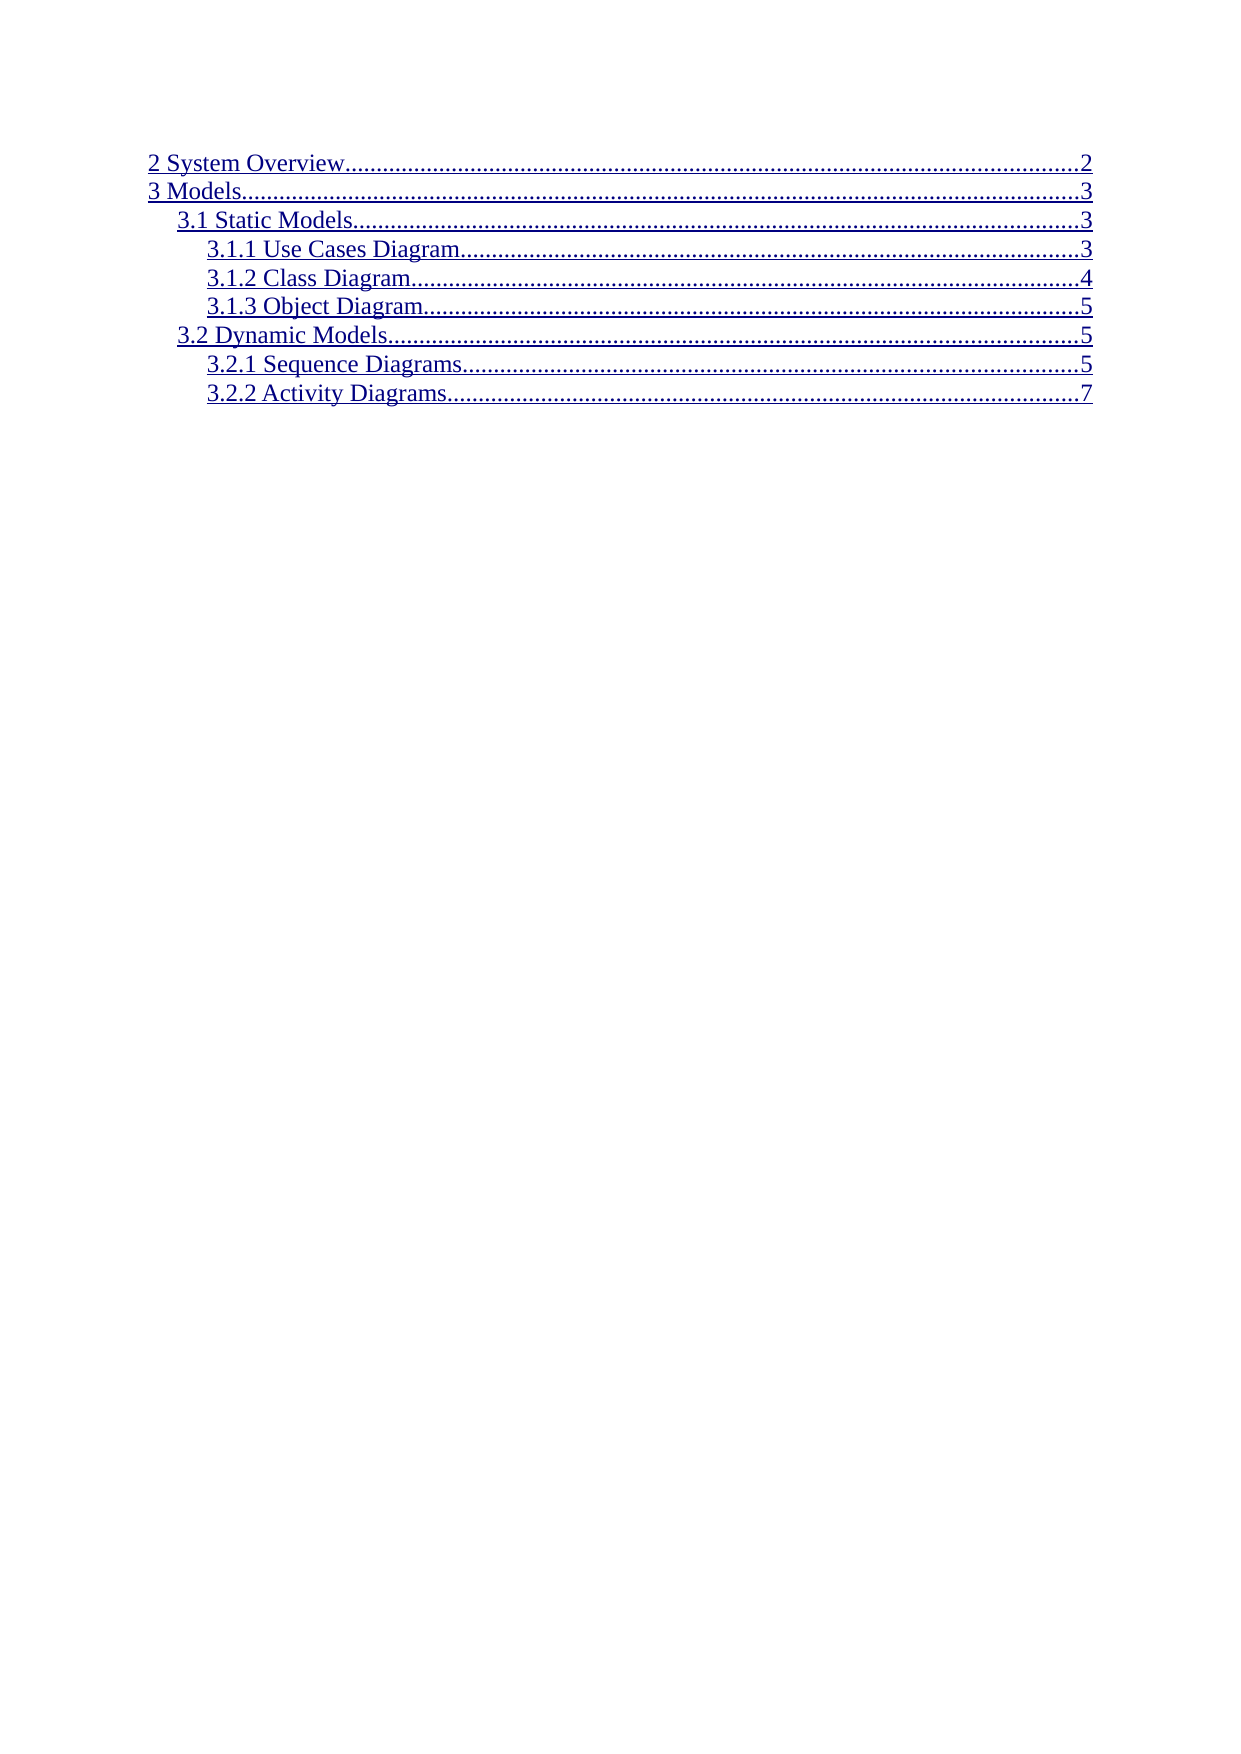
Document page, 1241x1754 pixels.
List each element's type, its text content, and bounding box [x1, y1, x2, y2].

text 2 System Overview 2 [148, 148, 1093, 173]
text 3.2.2 Activity Diagrams 7 [207, 378, 1093, 403]
text 3.1.3 Object Diagram 5 [207, 291, 1093, 316]
text 3.2.1 Sequence Diagrams 5 [207, 349, 1093, 374]
text 3.2 Dynamic Models 5 [177, 320, 1093, 345]
text 3 Models 3 [148, 176, 1093, 201]
text 3.1.1 Use Cases Diagram 3 [207, 234, 1093, 259]
text 3.1 Static Models 3 [177, 205, 1093, 230]
text 3.1.2 Class Diagram 4 [207, 263, 1093, 288]
